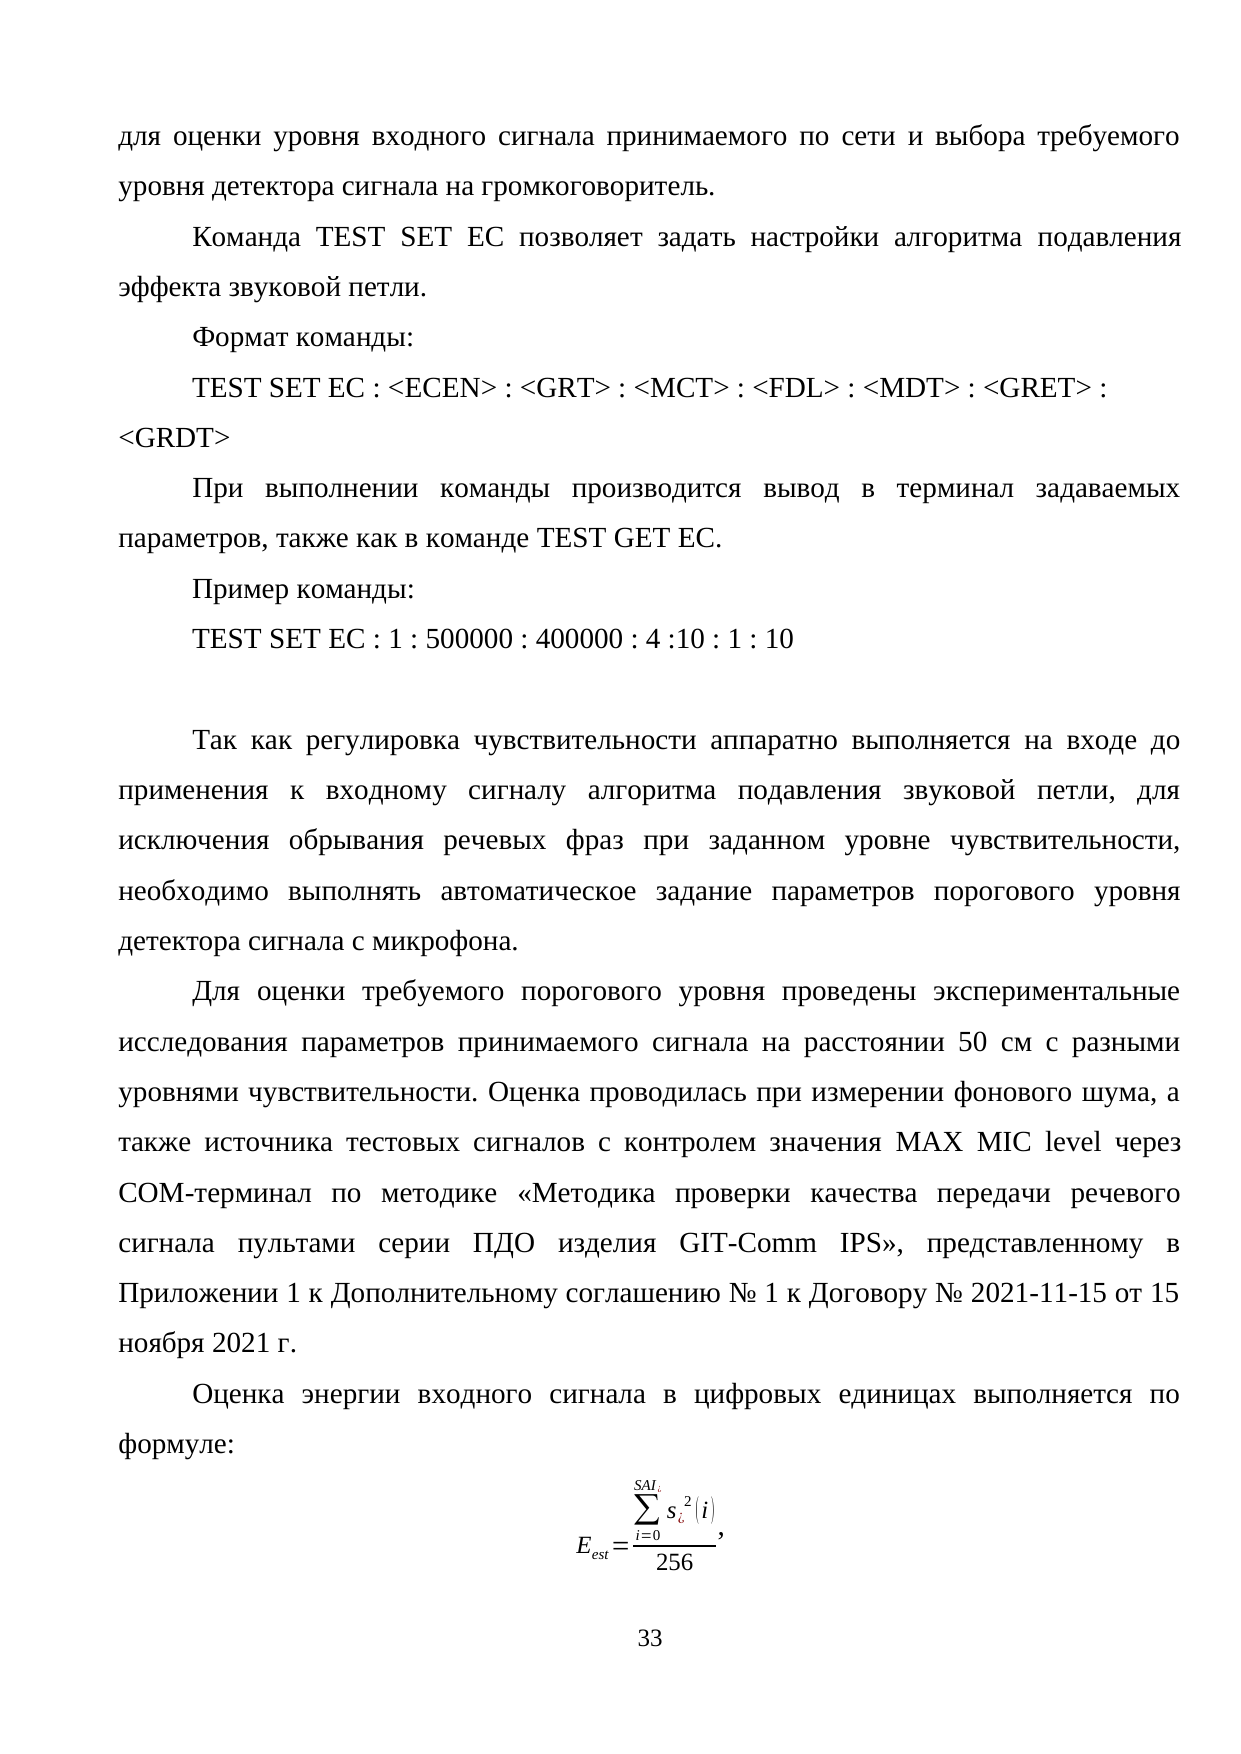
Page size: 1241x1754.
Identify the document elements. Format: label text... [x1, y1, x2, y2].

text Формат команды: [118, 319, 1181, 353]
text TEST SET EC : 1 : 500000 : 400000 : 4 :10 : 1 : 10 [118, 621, 1181, 655]
text Так как регулировка чувствительности аппаратно выполняется на входе до применения к входному сигналу алгоритма подавления звуковой петли, для исключения обрывания речевых фраз при заданном уровне чувствительности, необходимо выполнять автоматическое задание параметров порогового уровня детектора сигнала с микрофона. [118, 722, 1181, 957]
text для оценки уровня входного сигнала принимаемого по сети и выбора требуемого уровня детектора сигнала на громкоговоритель. [118, 118, 1181, 202]
text Пример команды: [118, 571, 1181, 604]
text Для оценки требуемого порогового уровня проведены экспериментальные исследования параметров принимаемого сигнала на расстоянии 50 см с разными уровнями чувствительности. Оценка проводилась при измерении фонового шума, а также источника тестовых сигналов с контролем значения MAX MIC level через COM-терминал по методике «Методика проверки качества передачи речевого сигнала пультами серии ПДО изделия GIT-Comm IPS», представленному в Приложении 1 к Дополнительному соглашению № 1 к Договору № 2021-11-15 от 15 ноября 2021 г. [118, 973, 1181, 1359]
text TEST SET EC : <ECEN> : <GRT> : <MCT> : <FDL> : <MDT> : <GRET> : <GRDT> [118, 370, 1181, 453]
text Команда TEST SET EC позволяет задать настройки алгоритма подавления эффекта звуковой петли. [118, 219, 1181, 303]
text Оценка энергии входного сигнала в цифровых единицах выполняется по формуле: [118, 1376, 1181, 1460]
text При выполнении команды производится вывод в терминал задаваемых параметров, также как в команде TEST GET EC. [118, 470, 1181, 554]
text , [118, 1477, 1181, 1575]
